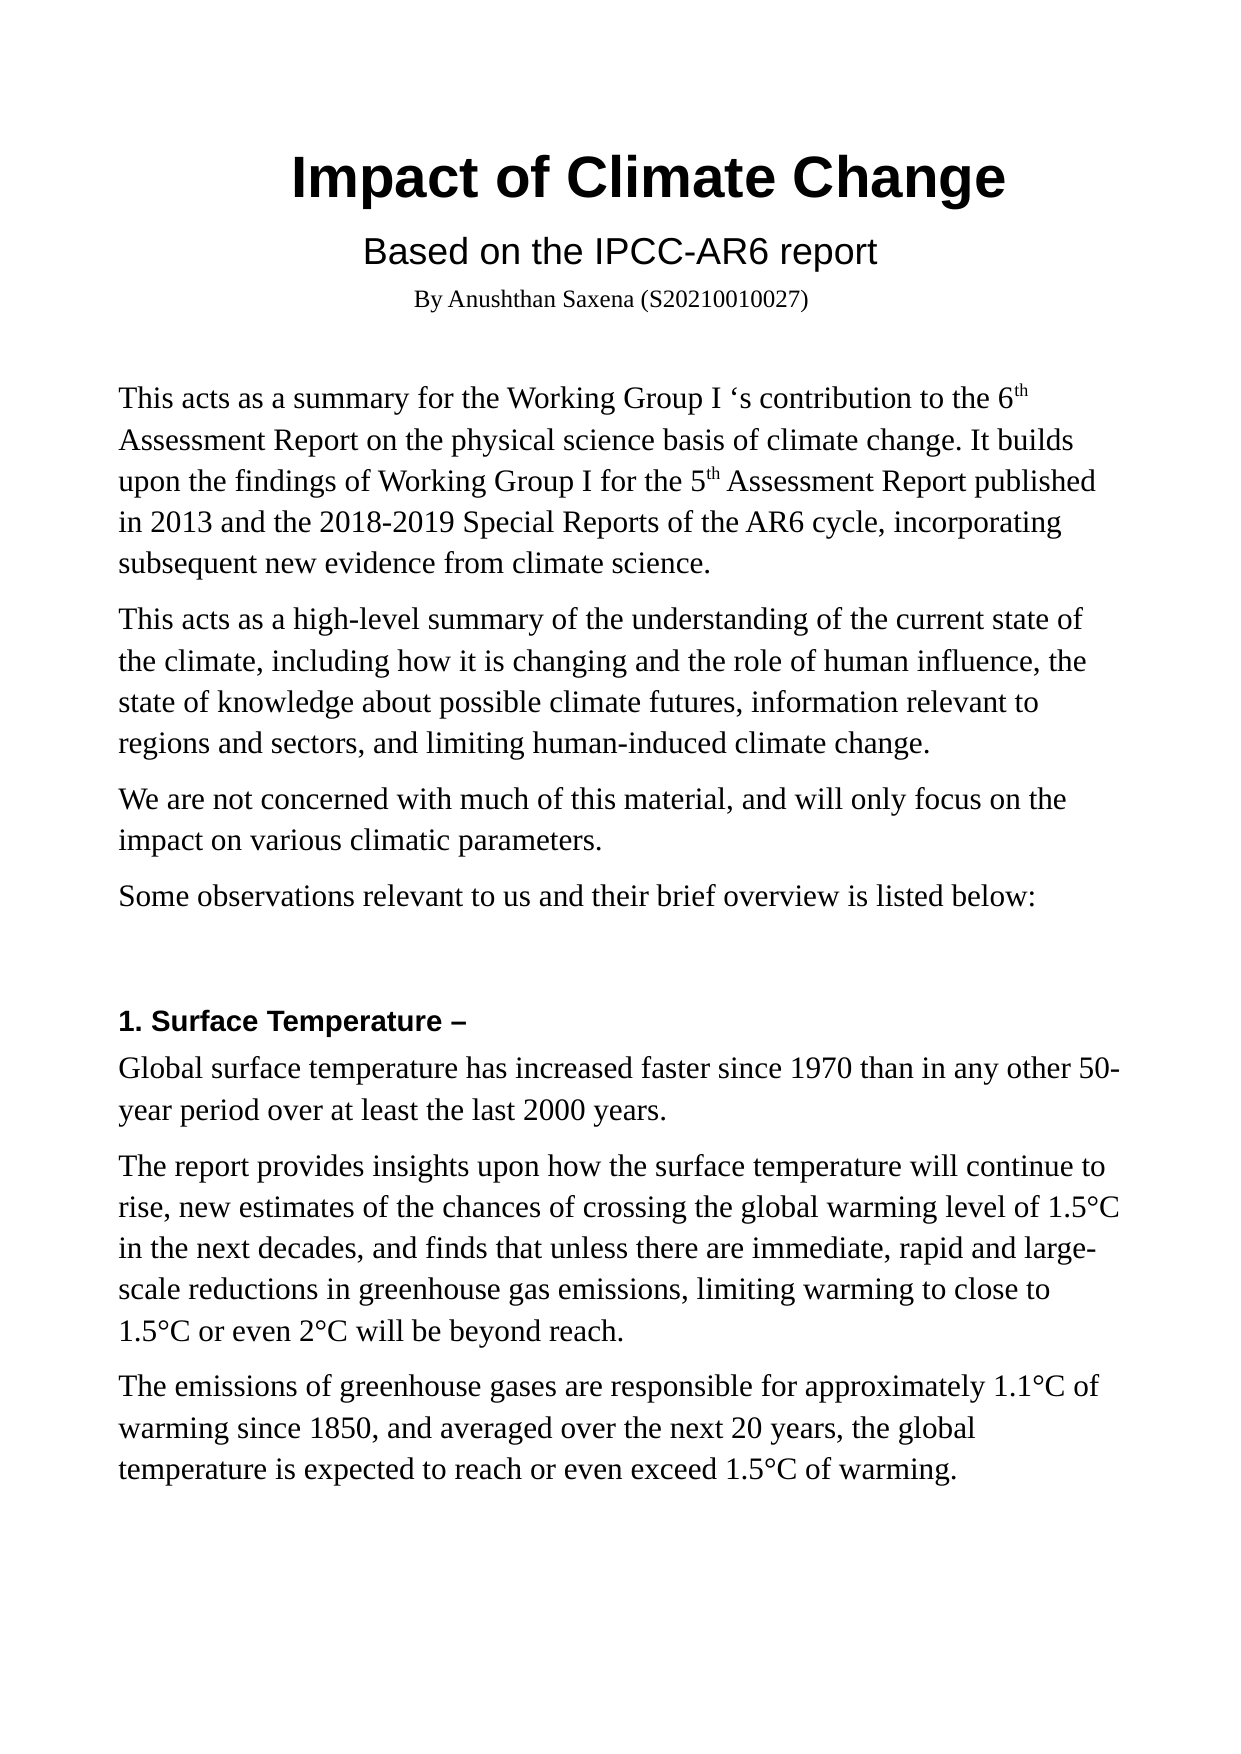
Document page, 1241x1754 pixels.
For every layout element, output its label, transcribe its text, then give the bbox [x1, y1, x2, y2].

subtitle 1. Surface Temperature – [118, 1003, 1122, 1037]
text The emissions of greenhouse gases are responsible for approximately 1.1°C of warming since 1850, and averaged over the next 20 years, the global temperature is expected to reach or even exceed 1.5°C of warming. [118, 1368, 1122, 1486]
text The report provides insights upon how the surface temperature will continue to rise, new estimates of the chances of crossing the global warming level of 1.5°C in the next decades, and finds that unless there are immediate, rapid and large-scale reductions in greenhouse gas emissions, limiting warming to close to 1.5°C or even 2°C will be beyond reach. [118, 1147, 1122, 1348]
text Global surface temperature has increased faster since 1970 than in any other 50-year period over at least the last 2000 years. [118, 1050, 1122, 1127]
text Some observations relevant to us and their brief overview is listed below: [118, 877, 1122, 913]
text This acts as a high-level summary of the understanding of the current state of the climate, including how it is changing and the role of human influence, the state of knowledge about possible climate futures, information relevant to regions and sectors, and limiting human-induced climate change. [118, 601, 1122, 760]
text This acts as a summary for the Working Group I ‘s contribution to the 6th Assessment Report on the physical science basis of climate change. It builds upon the findings of Working Group I for the 5th Assessment Report published in 2013 and the 2018-2019 Special Reports of the AR6 cycle, incorporating subsequent new evidence from climate science. [118, 380, 1122, 581]
title Impact of Climate Change [118, 143, 1122, 210]
subtitle Based on the IPCC-AR6 report [118, 229, 1122, 272]
text We are not concerned with much of this material, and will only focus on the impact on various climatic parameters. [118, 780, 1122, 857]
text By Anushthan Saxena (S20210010027) [118, 284, 1122, 313]
